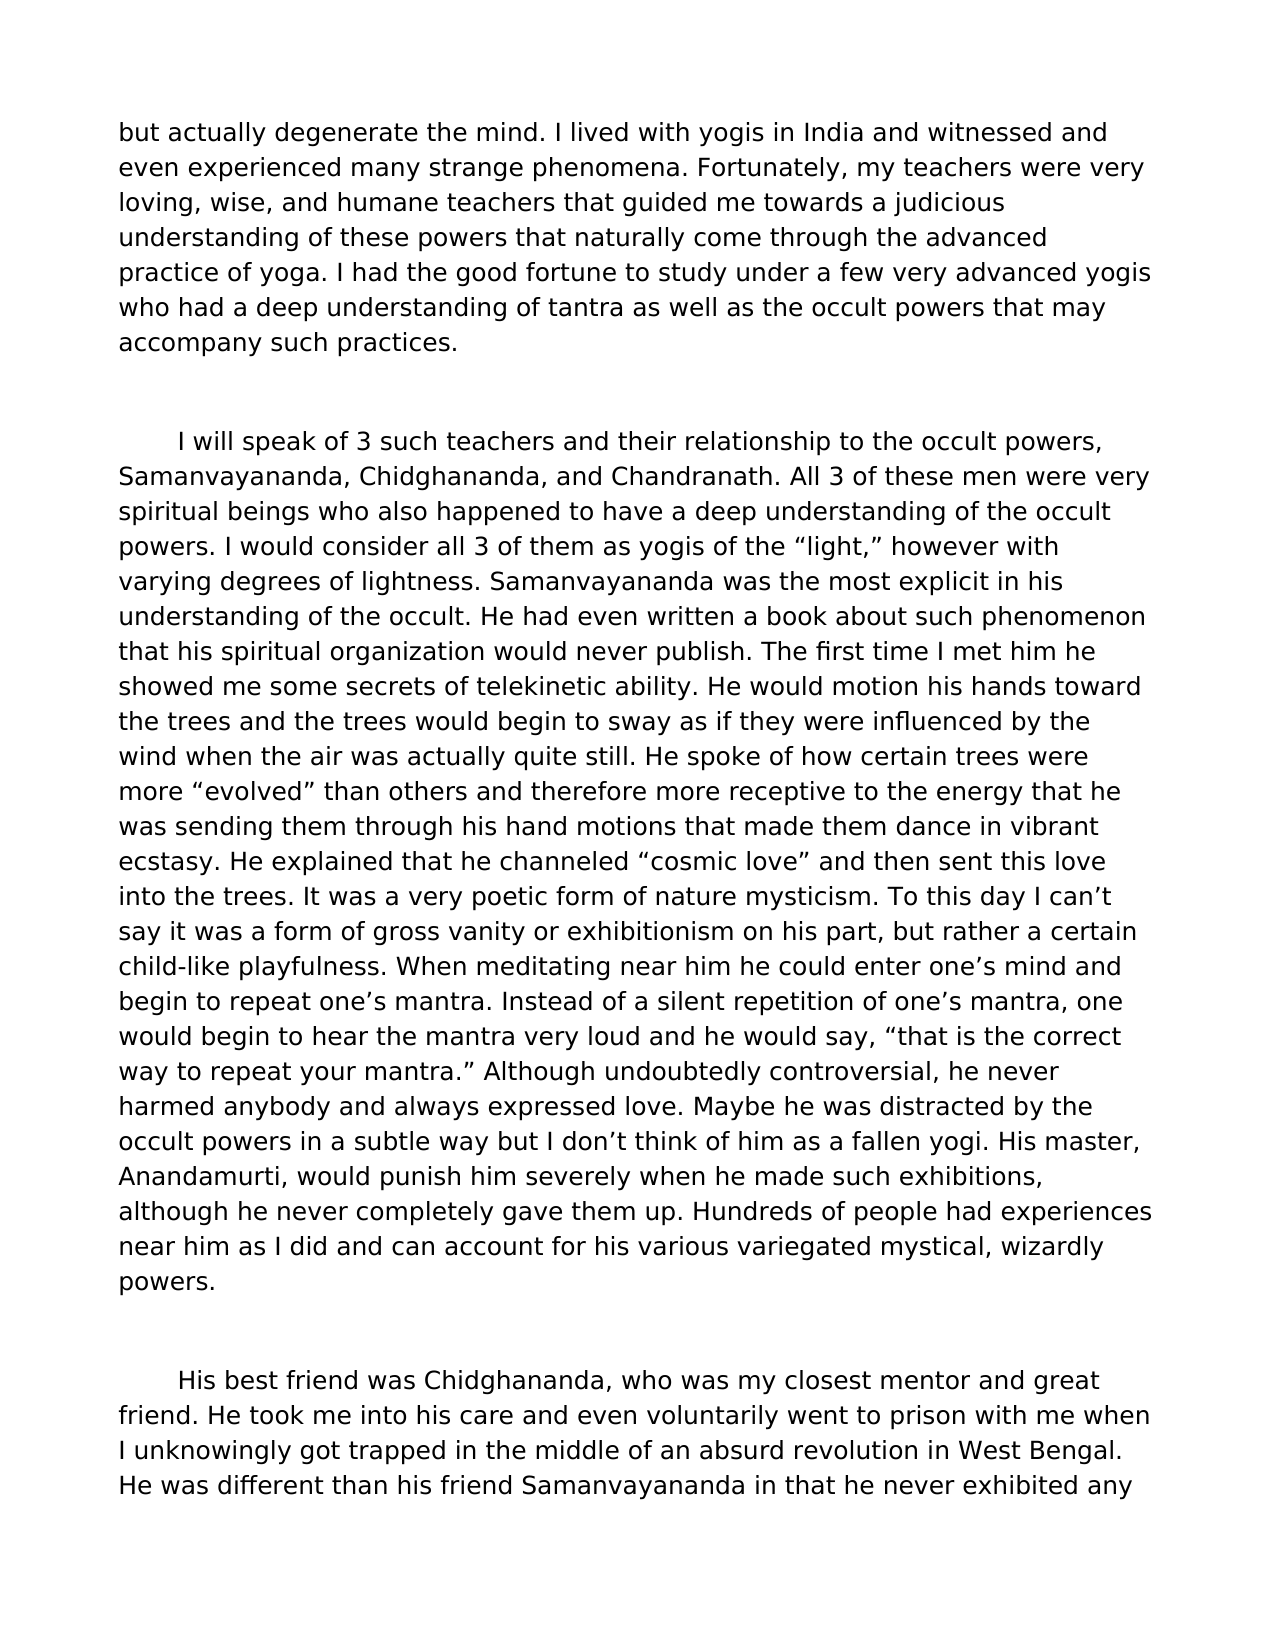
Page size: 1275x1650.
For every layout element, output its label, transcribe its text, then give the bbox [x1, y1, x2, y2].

text but actually degenerate the mind. I lived with yogis in India and witnessed and even experienced many strange phenomena. Fortunately, my teachers were very loving, wise, and humane teachers that guided me towards a judicious understanding of these powers that naturally come through the advanced practice of yoga. I had the good fortune to study under a few very advanced yogis who had a deep understanding of tantra as well as the occult powers that may accompany such practices. [118, 118, 1157, 357]
text His best friend was Chidghananda, who was my closest mentor and great friend. He took me into his care and even voluntarily went to prison with me when I unknowingly got trapped in the middle of an absurd revolution in West Bengal. He was different than his friend Samanvayananda in that he never exhibited any [118, 1366, 1157, 1501]
text I will speak of 3 such teachers and their relationship to the occult powers, Samanvayananda, Chidghananda, and Chandranath. All 3 of these men were very spiritual beings who also happened to have a deep understanding of the occult powers. I would consider all 3 of them as yogis of the “light,” however with varying degrees of lightness. Samanvayananda was the most explicit in his understanding of the occult. He had even written a book about such phenomenon that his spiritual organization would never publish. The first time I met him he showed me some secrets of telekinetic ability. He would motion his hands toward the trees and the trees would begin to sway as if they were influenced by the wind when the air was actually quite still. He spoke of how certain trees were more “evolved” than others and therefore more receptive to the energy that he was sending them through his hand motions that made them dance in vibrant ecstasy. He explained that he channeled “cosmic love” and then sent this love into the trees. It was a very poetic form of nature mysticism. To this day I can’t say it was a form of gross vanity or exhibitionism on his part, but rather a certain child-like playfulness. When meditating near him he could enter one’s mind and begin to repeat one’s mantra. Instead of a silent repetition of one’s mantra, one would begin to hear the mantra very loud and he would say, “that is the correct way to repeat your mantra.” Although undoubtedly controversial, he never harmed anybody and always expressed love. Maybe he was distracted by the occult powers in a subtle way but I don’t think of him as a fallen yogi. His master, Anandamurti, would punish him severely when he made such exhibitions, although he never completely gave them up. Hundreds of people had experiences near him as I did and can account for his various variegated mystical, wizardly powers. [118, 427, 1157, 1296]
